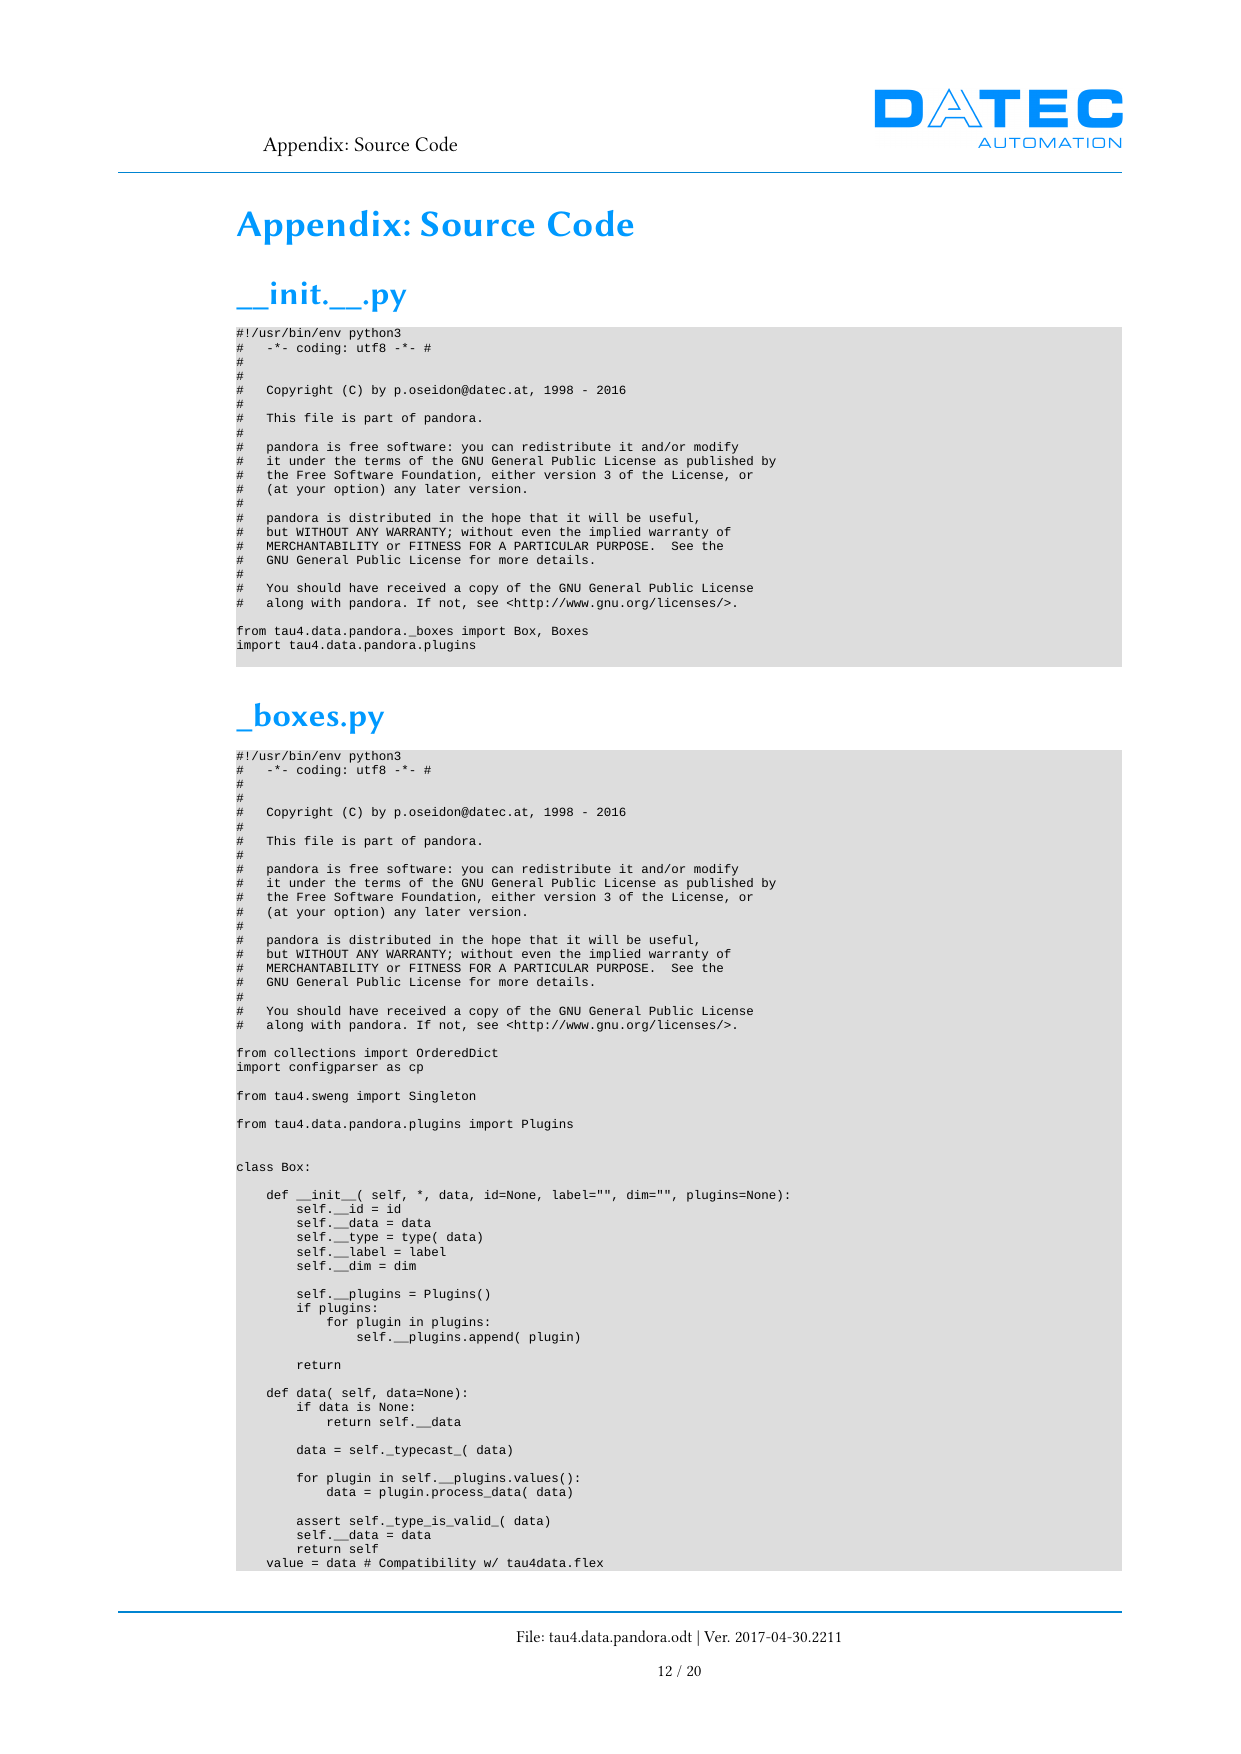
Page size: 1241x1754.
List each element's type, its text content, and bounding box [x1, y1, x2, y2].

text # GNU General Public License for more details. [236, 976, 1122, 991]
text value = data # Compatibility w/ tau4data.flex [236, 1557, 1122, 1571]
subtitle __init.__.py [207, 275, 1122, 313]
text # pandora is free software: you can redistribute it and/or modify [236, 863, 1122, 877]
text # MERCHANTABILITY or FITNESS FOR A PARTICULAR PURPOSE. See the [236, 962, 1122, 976]
text # it under the terms of the GNU General Public License as published by [236, 877, 1122, 891]
text self.__type = type( data) [236, 1231, 1122, 1246]
text # Copyright (C) by p.oseidon@datec.at, 1998 - 2016 [236, 384, 1122, 398]
text #!/usr/bin/env python3 [236, 750, 1122, 764]
text # [236, 792, 1122, 806]
text if data is None: [236, 1401, 1122, 1416]
text # [236, 849, 1122, 863]
text self.__label = label [236, 1246, 1122, 1260]
text # the Free Software Foundation, either version 3 of the License, or [236, 891, 1122, 906]
text # [236, 568, 1122, 582]
text self.__id = id [236, 1203, 1122, 1217]
text # [236, 821, 1122, 835]
text # Copyright (C) by p.oseidon@datec.at, 1998 - 2016 [236, 806, 1122, 821]
subtitle _boxes.py [207, 697, 1122, 735]
text self.__data = data [236, 1529, 1122, 1543]
text # pandora is distributed in the hope that it will be useful, [236, 512, 1122, 526]
text # pandora is free software: you can redistribute it and/or modify [236, 441, 1122, 455]
text from collections import OrderedDict [236, 1047, 1122, 1061]
text # MERCHANTABILITY or FITNESS FOR A PARTICULAR PURPOSE. See the [236, 540, 1122, 554]
picture [874, 88, 1123, 148]
text # (at your option) any later version. [236, 906, 1122, 920]
text class Box: [236, 1161, 1122, 1175]
text # (at your option) any later version. [236, 483, 1122, 497]
text if plugins: [236, 1302, 1122, 1316]
text def data( self, data=None): [236, 1387, 1122, 1401]
text # This file is part of pandora. [236, 412, 1122, 427]
text # [236, 920, 1122, 934]
text import tau4.data.pandora.plugins [236, 639, 1122, 653]
text for plugin in self.__plugins.values(): [236, 1472, 1122, 1486]
text #!/usr/bin/env python3 [236, 327, 1122, 342]
text # [236, 991, 1122, 1005]
text # but WITHOUT ANY WARRANTY; without even the implied warranty of [236, 526, 1122, 540]
text # -*- coding: utf8 -*- # [236, 342, 1122, 356]
text self.__data = data [236, 1217, 1122, 1231]
text # [236, 370, 1122, 384]
text self.__plugins.append( plugin) [236, 1331, 1122, 1345]
text from tau4.sweng import Singleton [236, 1090, 1122, 1104]
text return [236, 1359, 1122, 1373]
text return self.__data [236, 1416, 1122, 1430]
text from tau4.data.pandora._boxes import Box, Boxes [236, 625, 1122, 639]
text # You should have received a copy of the GNU General Public License [236, 582, 1122, 597]
text import configparser as cp [236, 1061, 1122, 1076]
subtitle Appendix: Source Code [207, 202, 1122, 245]
text # [236, 778, 1122, 792]
text def __init__( self, *, data, id=None, label="", dim="", plugins=None): [236, 1189, 1122, 1203]
text # it under the terms of the GNU General Public License as published by [236, 455, 1122, 469]
text # pandora is distributed in the hope that it will be useful, [236, 934, 1122, 948]
text # but WITHOUT ANY WARRANTY; without even the implied warranty of [236, 948, 1122, 962]
text # the Free Software Foundation, either version 3 of the License, or [236, 469, 1122, 483]
text # along with pandora. If not, see <http://www.gnu.org/licenses/>. [236, 1019, 1122, 1033]
text self.__dim = dim [236, 1260, 1122, 1274]
text assert self._type_is_valid_( data) [236, 1515, 1122, 1529]
text # [236, 398, 1122, 412]
text # along with pandora. If not, see <http://www.gnu.org/licenses/>. [236, 597, 1122, 611]
text self.__plugins = Plugins() [236, 1288, 1122, 1302]
text data = plugin.process_data( data) [236, 1486, 1122, 1501]
text # -*- coding: utf8 -*- # [236, 764, 1122, 778]
text data = self._typecast_( data) [236, 1444, 1122, 1458]
text from tau4.data.pandora.plugins import Plugins [236, 1118, 1122, 1132]
text # You should have received a copy of the GNU General Public License [236, 1005, 1122, 1019]
text # GNU General Public License for more details. [236, 554, 1122, 568]
text # This file is part of pandora. [236, 835, 1122, 849]
text for plugin in plugins: [236, 1316, 1122, 1331]
text # [236, 497, 1122, 512]
text return self [236, 1543, 1122, 1557]
text # [236, 356, 1122, 370]
text # [236, 427, 1122, 441]
